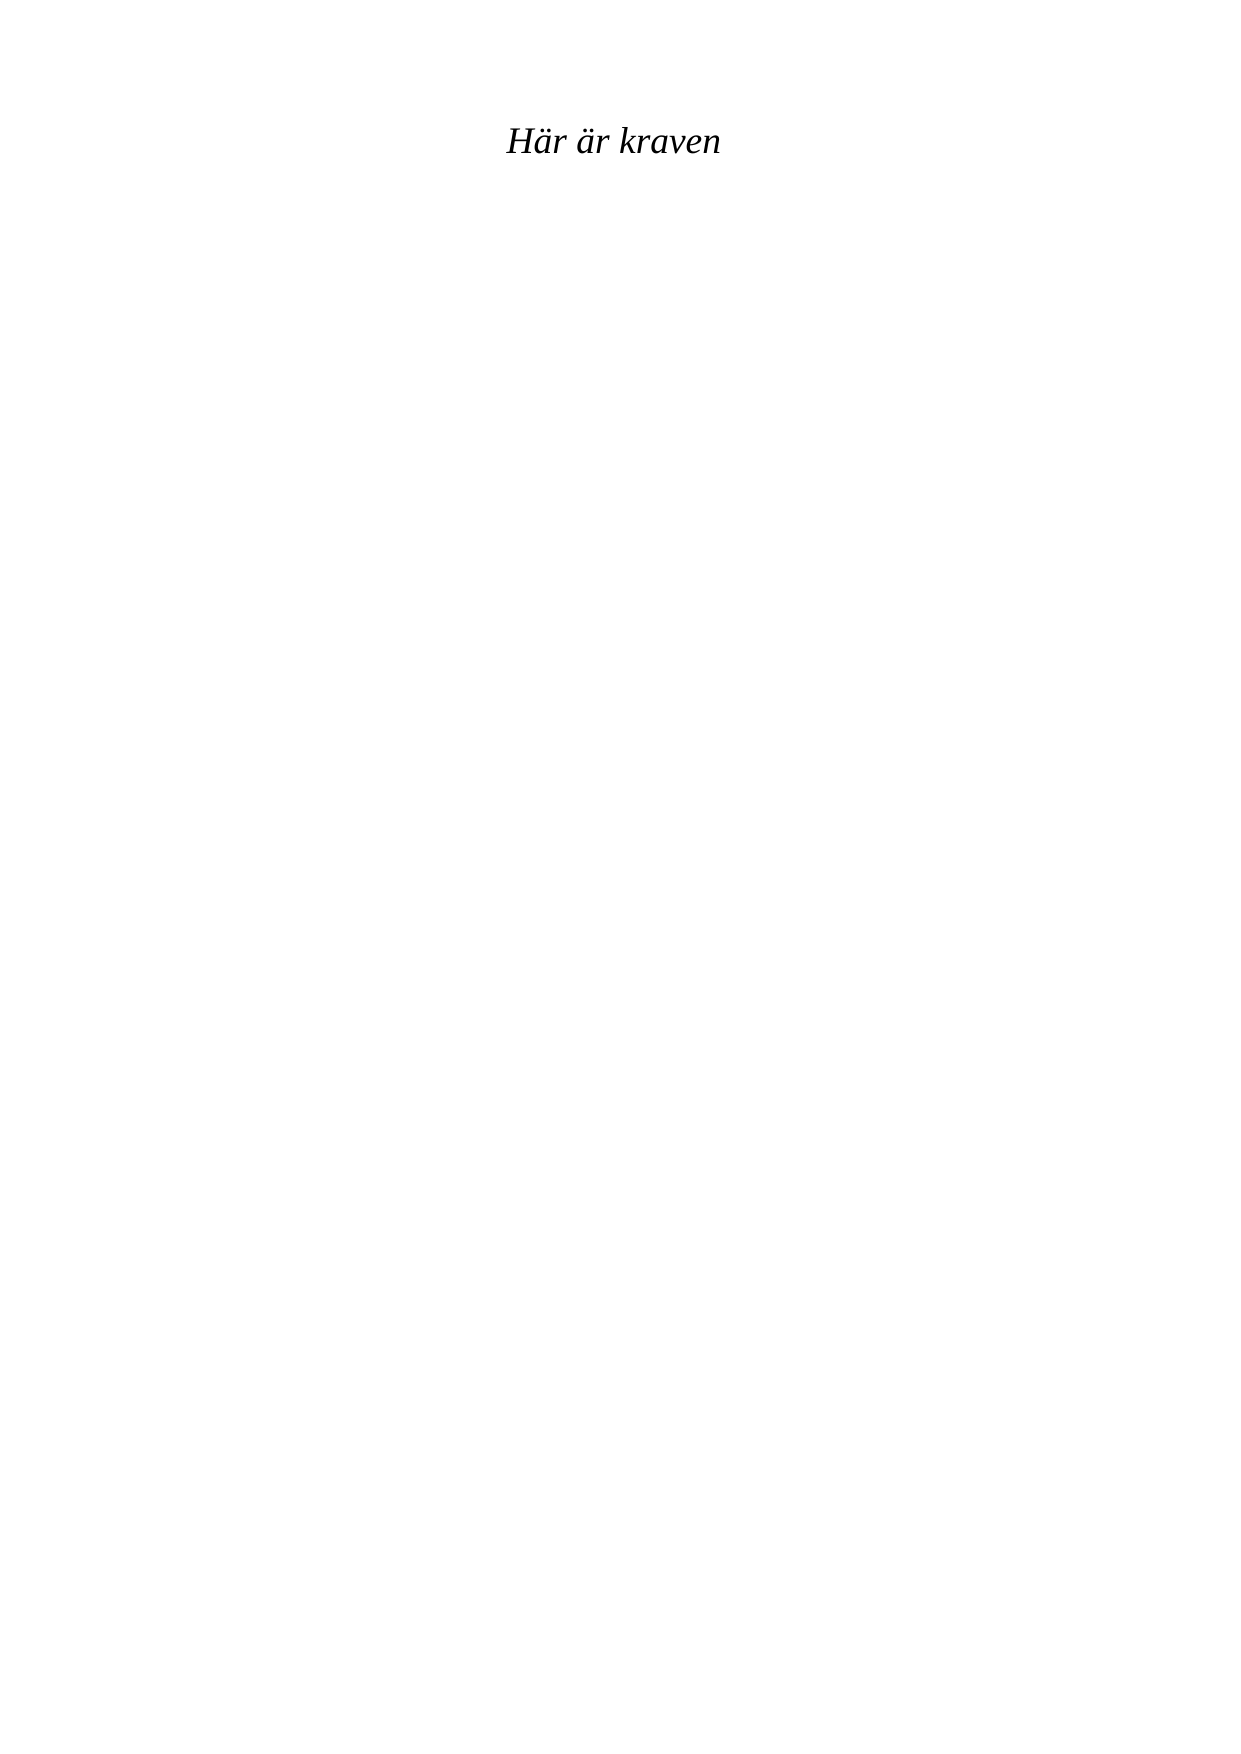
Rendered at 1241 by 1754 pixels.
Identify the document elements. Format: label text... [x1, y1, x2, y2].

text Här är kraven [118, 118, 1122, 161]
